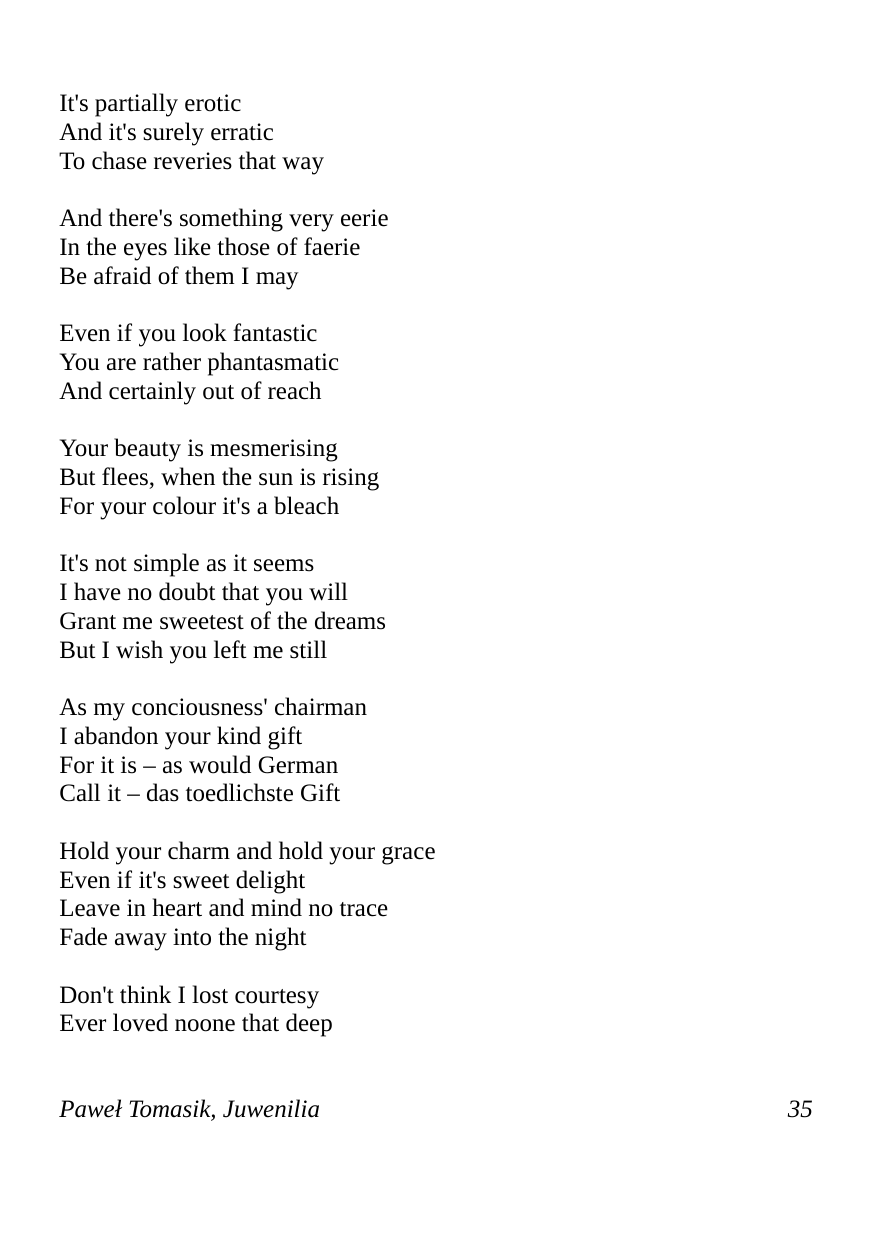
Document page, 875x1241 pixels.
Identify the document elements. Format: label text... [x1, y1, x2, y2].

text It's partially erotic [59, 88, 815, 117]
text You are rather phantasmatic [59, 347, 815, 376]
text Don't think I lost courtesy [59, 980, 815, 1008]
text Hold your charm and hold your grace [59, 836, 815, 865]
text I abandon your kind gift [59, 721, 815, 750]
text And certainly out of reach [59, 376, 815, 405]
text In the eyes like those of faerie [59, 232, 815, 261]
text But I wish you left me still [59, 635, 815, 663]
text To chase reveries that way [59, 146, 815, 175]
text And there's something very eerie [59, 203, 815, 232]
text But flees, when the sun is rising [59, 462, 815, 491]
text Call it – das toedlichste Gift [59, 778, 815, 807]
text It's not simple as it seems [59, 548, 815, 577]
text Fade away into the night [59, 922, 815, 951]
text Even if you look fantastic [59, 318, 815, 347]
text Ever loved noone that deep [59, 1008, 815, 1037]
text Leave in heart and mind no trace [59, 893, 815, 922]
text I have no doubt that you will [59, 577, 815, 606]
text Your beauty is mesmerising [59, 433, 815, 462]
text Even if it's sweet delight [59, 865, 815, 893]
text And it's surely erratic [59, 117, 815, 146]
text Be afraid of them I may [59, 261, 815, 290]
text As my conciousness' chairman [59, 692, 815, 721]
text For it is – as would German [59, 750, 815, 778]
text Grant me sweetest of the dreams [59, 606, 815, 635]
text For your colour it's a bleach [59, 491, 815, 520]
